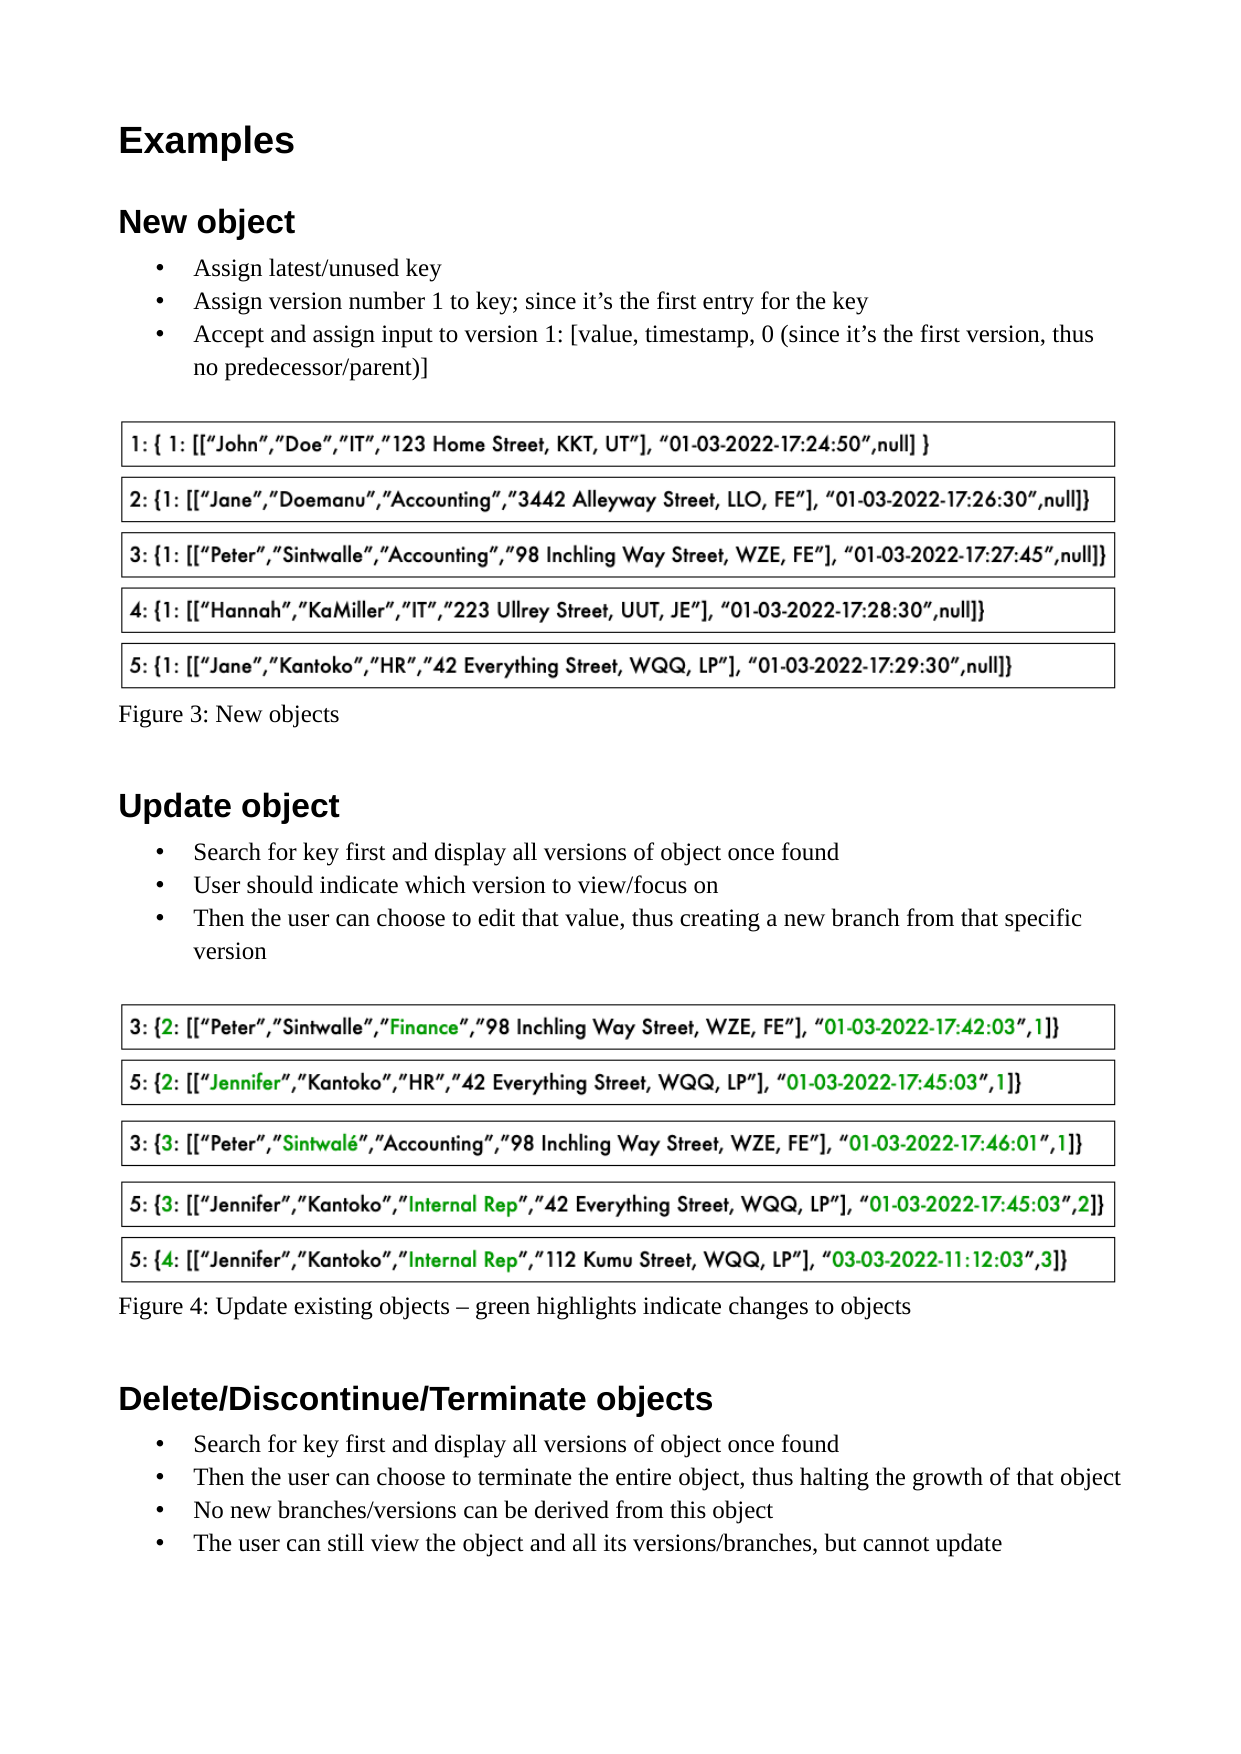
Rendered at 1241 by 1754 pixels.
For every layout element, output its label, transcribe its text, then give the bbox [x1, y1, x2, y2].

subtitle Examples [118, 118, 1122, 162]
list Assign latest/unused key [156, 253, 1122, 281]
picture [118, 417, 1123, 695]
list Accept and assign input to version 1: [value, timestamp, 0 (since it’s the first version, thus no predecessor/parent)] [156, 319, 1122, 381]
list Then the user can choose to edit that value, thus creating a new branch from that specific version [156, 903, 1122, 964]
text Figure 4: Update existing objects – green highlights indicate changes to objects [118, 1288, 1122, 1320]
list No new branches/versions can be derived from this object [156, 1496, 1122, 1524]
text Figure 3: New objects [118, 695, 1122, 727]
list Then the user can choose to terminate the entire object, thus halting the growth of that object [156, 1462, 1122, 1491]
list The user can still view the object and all its versions/branches, but cannot update [156, 1528, 1122, 1557]
subtitle New object [118, 202, 1122, 240]
subtitle Delete/Discontinue/Terminate objects [118, 1378, 1122, 1417]
picture [118, 1001, 1123, 1288]
list Assign version number 1 to key; since it’s the first entry for the key [156, 286, 1122, 314]
subtitle Update object [118, 786, 1122, 824]
list User should indicate which version to view/focus on [156, 870, 1122, 898]
list Search for key first and display all versions of object once found [156, 837, 1122, 865]
list Search for key first and display all versions of object once found [156, 1429, 1122, 1458]
